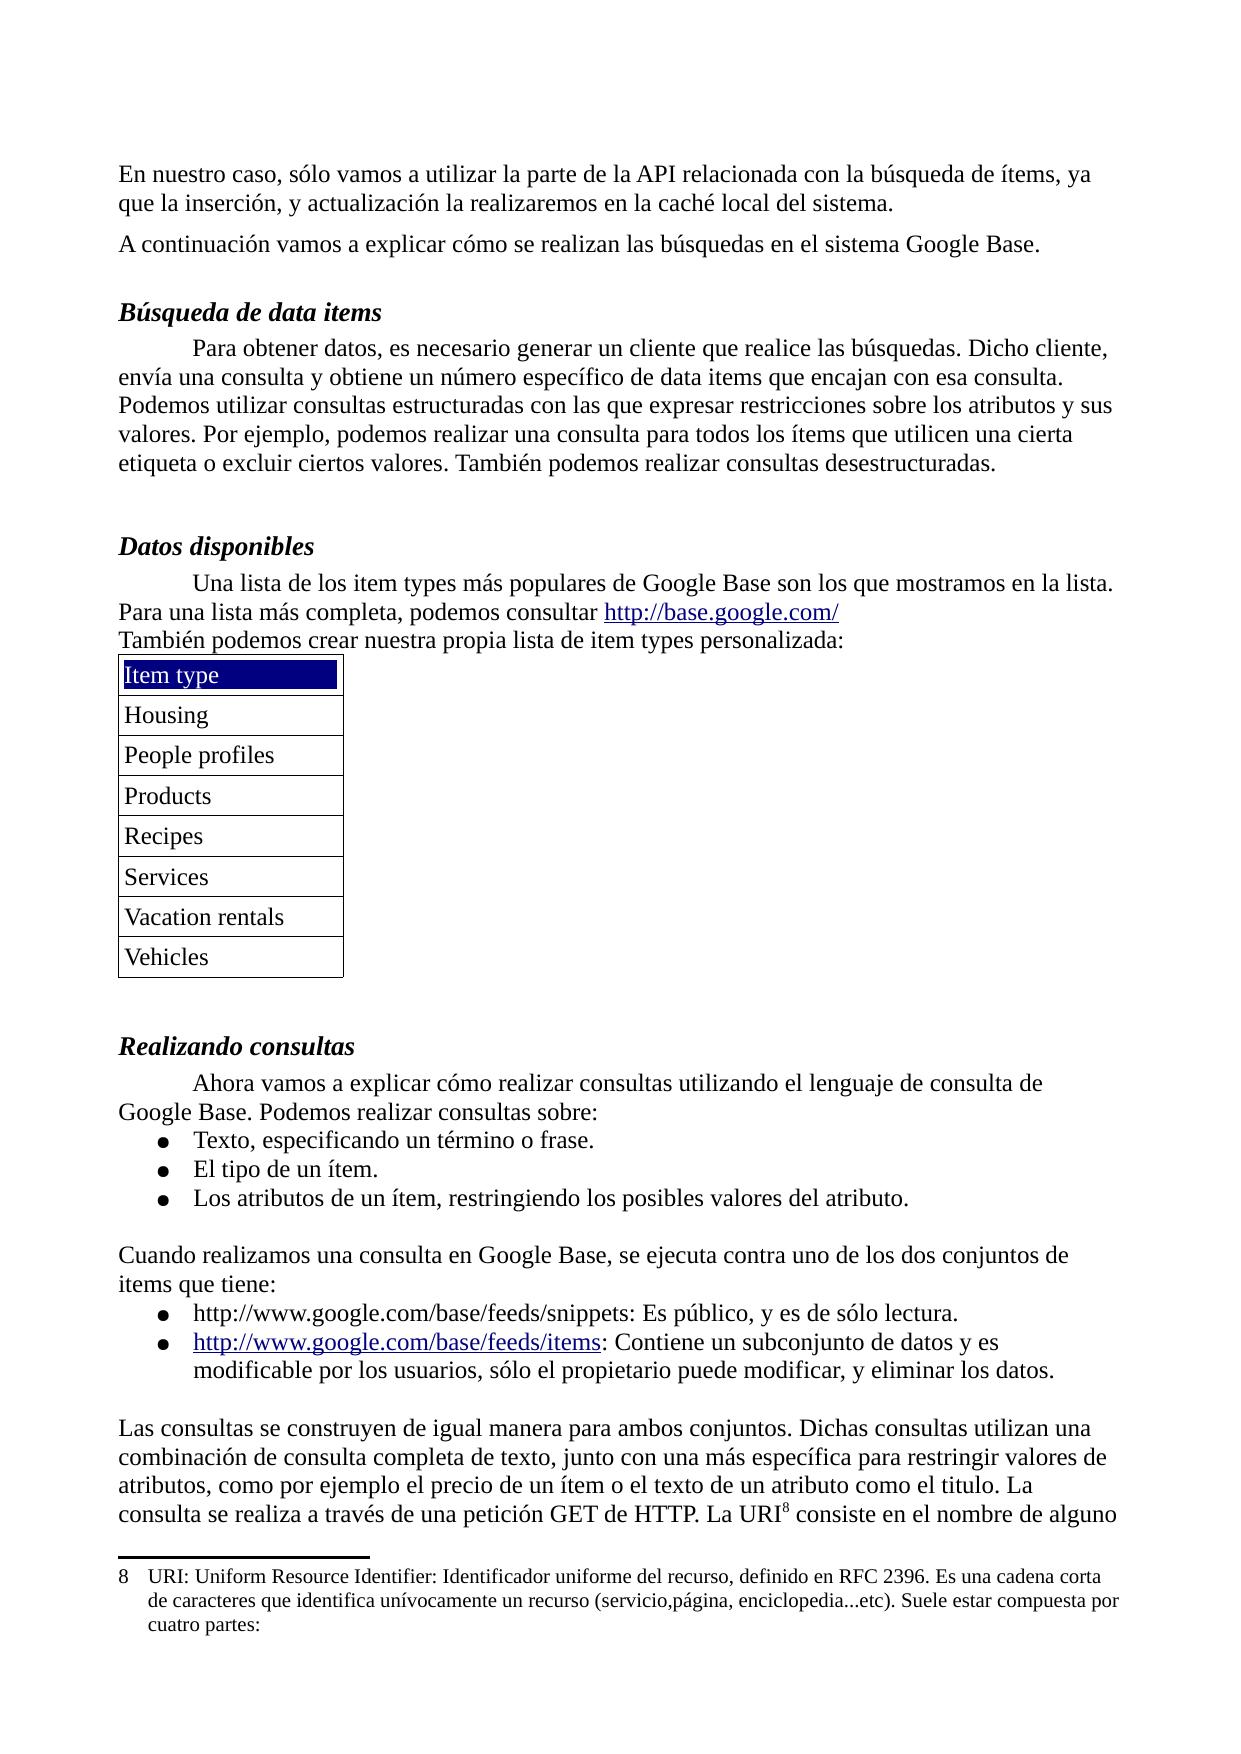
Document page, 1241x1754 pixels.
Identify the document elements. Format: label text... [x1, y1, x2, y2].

table_cell Vacation rentals [119, 897, 343, 936]
list Los atributos de un ítem, restringiendo los posibles valores del atributo. [156, 1183, 1122, 1212]
text Una lista de los item types más populares de Google Base son los que mostramos en la lista. Para una lista más completa, podemos consultar http://base.google.com/ [118, 568, 1122, 625]
text Cuando realizamos una consulta en Google Base, se ejecuta contra uno de los dos conjuntos de items que tiene: [118, 1240, 1122, 1298]
table_cell Recipes [119, 816, 343, 856]
subtitle Búsqueda de data items [118, 296, 1122, 327]
text Ahora vamos a explicar cómo realizar consultas utilizando el lenguaje de consulta de Google Base. Podemos realizar consultas sobre: [118, 1068, 1122, 1125]
list El tipo de un ítem. [156, 1154, 1122, 1183]
list http://www.google.com/base/feeds/items: Contiene un subconjunto de datos y es modificable por los usuarios, sólo el propietario puede modificar, y eliminar los datos. [156, 1327, 1122, 1384]
table_cell Products [119, 776, 343, 815]
text Para obtener datos, es necesario generar un cliente que realice las búsquedas. Dicho cliente, envía una consulta y obtiene un número específico de data items que encajan con esa consulta. Podemos utilizar consultas estructuradas con las que expresar restricciones sobre los atributos y sus valores. Por ejemplo, podemos realizar una consulta para todos los ítems que utilicen una cierta etiqueta o excluir ciertos valores. También podemos realizar consultas desestructuradas. [118, 333, 1122, 477]
table_cell Vehicles [119, 937, 343, 977]
text En nuestro caso, sólo vamos a utilizar la parte de la API relacionada con la búsqueda de ítems, ya que la inserción, y actualización la realizaremos en la caché local del sistema. [118, 159, 1122, 217]
text Las consultas se construyen de igual manera para ambos conjuntos. Dichas consultas utilizan una combinación de consulta completa de texto, junto con una más específica para restringir valores de atributos, como por ejemplo el precio de un ítem o el texto de un atributo como el titulo. La consulta se realiza a través de una petición GET de HTTP. La URI consiste en el nombre de alguno [118, 1413, 1122, 1528]
text URI: Uniform Resource Identifier: Identificador uniforme del recurso, definido en RFC 2396. Es una cadena corta de caracteres que identifica unívocamente un recurso (servicio,página, enciclopedia...etc). Suele estar compuesta por cuatro partes: [118, 1563, 1122, 1636]
list http://www.google.com/base/feeds/snippets: Es público, y es de sólo lectura. [156, 1298, 1122, 1327]
text También podemos crear nuestra propia lista de item types personalizada: [118, 625, 1122, 654]
text A continuación vamos a explicar cómo se realizan las búsquedas en el sistema Google Base. [118, 229, 1122, 258]
table_cell People profiles [119, 736, 343, 775]
table_cell Services [119, 857, 343, 896]
subtitle Datos disponibles [118, 531, 1122, 562]
subtitle Realizando consultas [118, 1031, 1122, 1062]
table_cell Housing [119, 696, 343, 735]
table_header Item type [119, 655, 343, 694]
list Texto, especificando un término o frase. [156, 1125, 1122, 1154]
